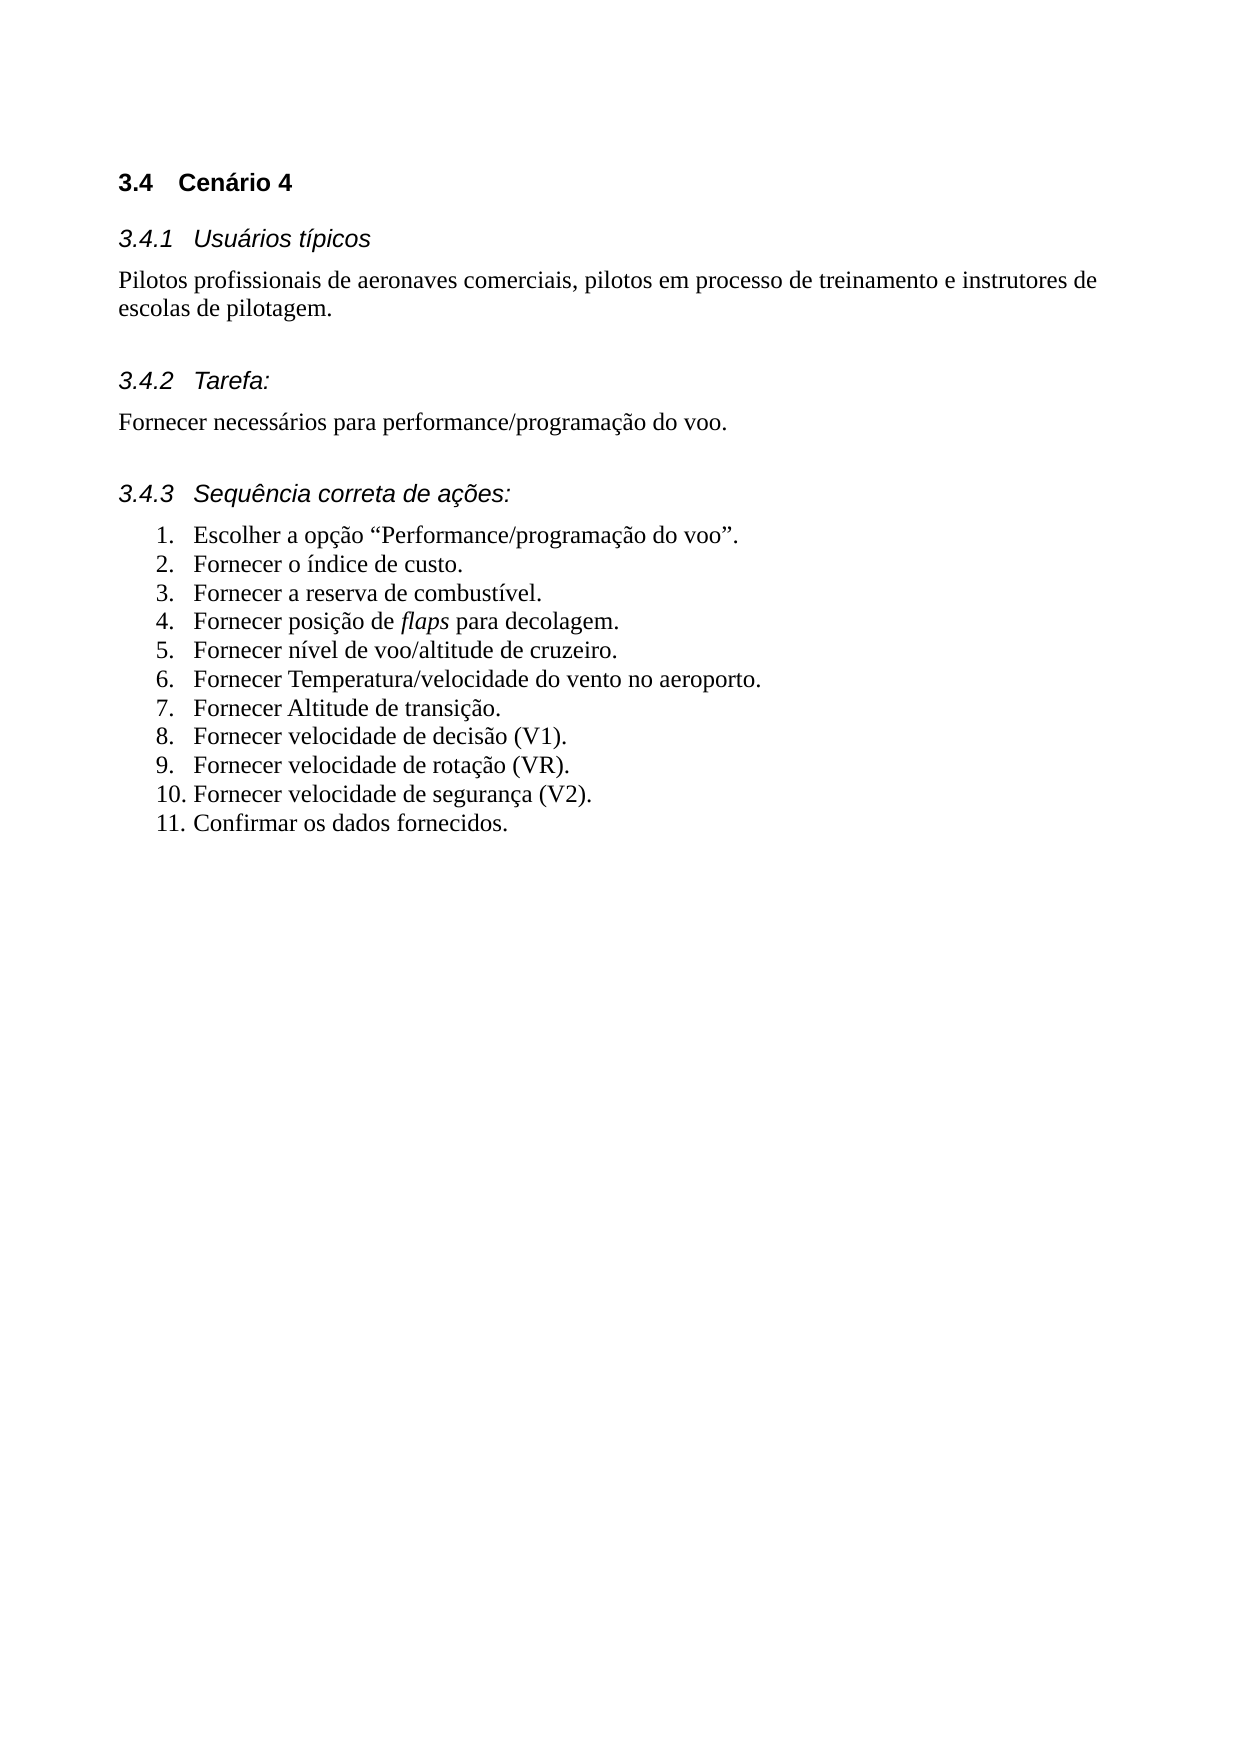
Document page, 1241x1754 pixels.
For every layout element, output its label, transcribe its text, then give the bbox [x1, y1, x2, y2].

list Fornecer nível de voo/altitude de cruzeiro. [156, 635, 1122, 664]
list Confirmar os dados fornecidos. [156, 808, 1122, 836]
list Fornecer velocidade de segurança (V2). [156, 779, 1122, 808]
list Fornecer Altitude de transição. [156, 693, 1122, 721]
list Fornecer o índice de custo. [156, 549, 1122, 578]
subtitle Sequência correta de ações: [118, 479, 1122, 508]
text Pilotos profissionais de aeronaves comerciais, pilotos em processo de treinamento e instrutores de escolas de pilotagem. [118, 265, 1122, 322]
subtitle Usuários típicos [118, 223, 1122, 252]
list Fornecer velocidade de rotação (VR). [156, 750, 1122, 779]
list Escolher a opção “Performance/programação do voo”. [156, 520, 1122, 549]
list Fornecer posição de flaps para decolagem. [156, 606, 1122, 635]
list Fornecer a reserva de combustível. [156, 578, 1122, 606]
subtitle Tarefa: [118, 366, 1122, 394]
list Fornecer velocidade de decisão (V1). [156, 721, 1122, 750]
subtitle Cenário 4 [118, 168, 1122, 196]
text Fornecer necessários para performance/programação do voo. [118, 407, 1122, 436]
list Fornecer Temperatura/velocidade do vento no aeroporto. [156, 664, 1122, 693]
